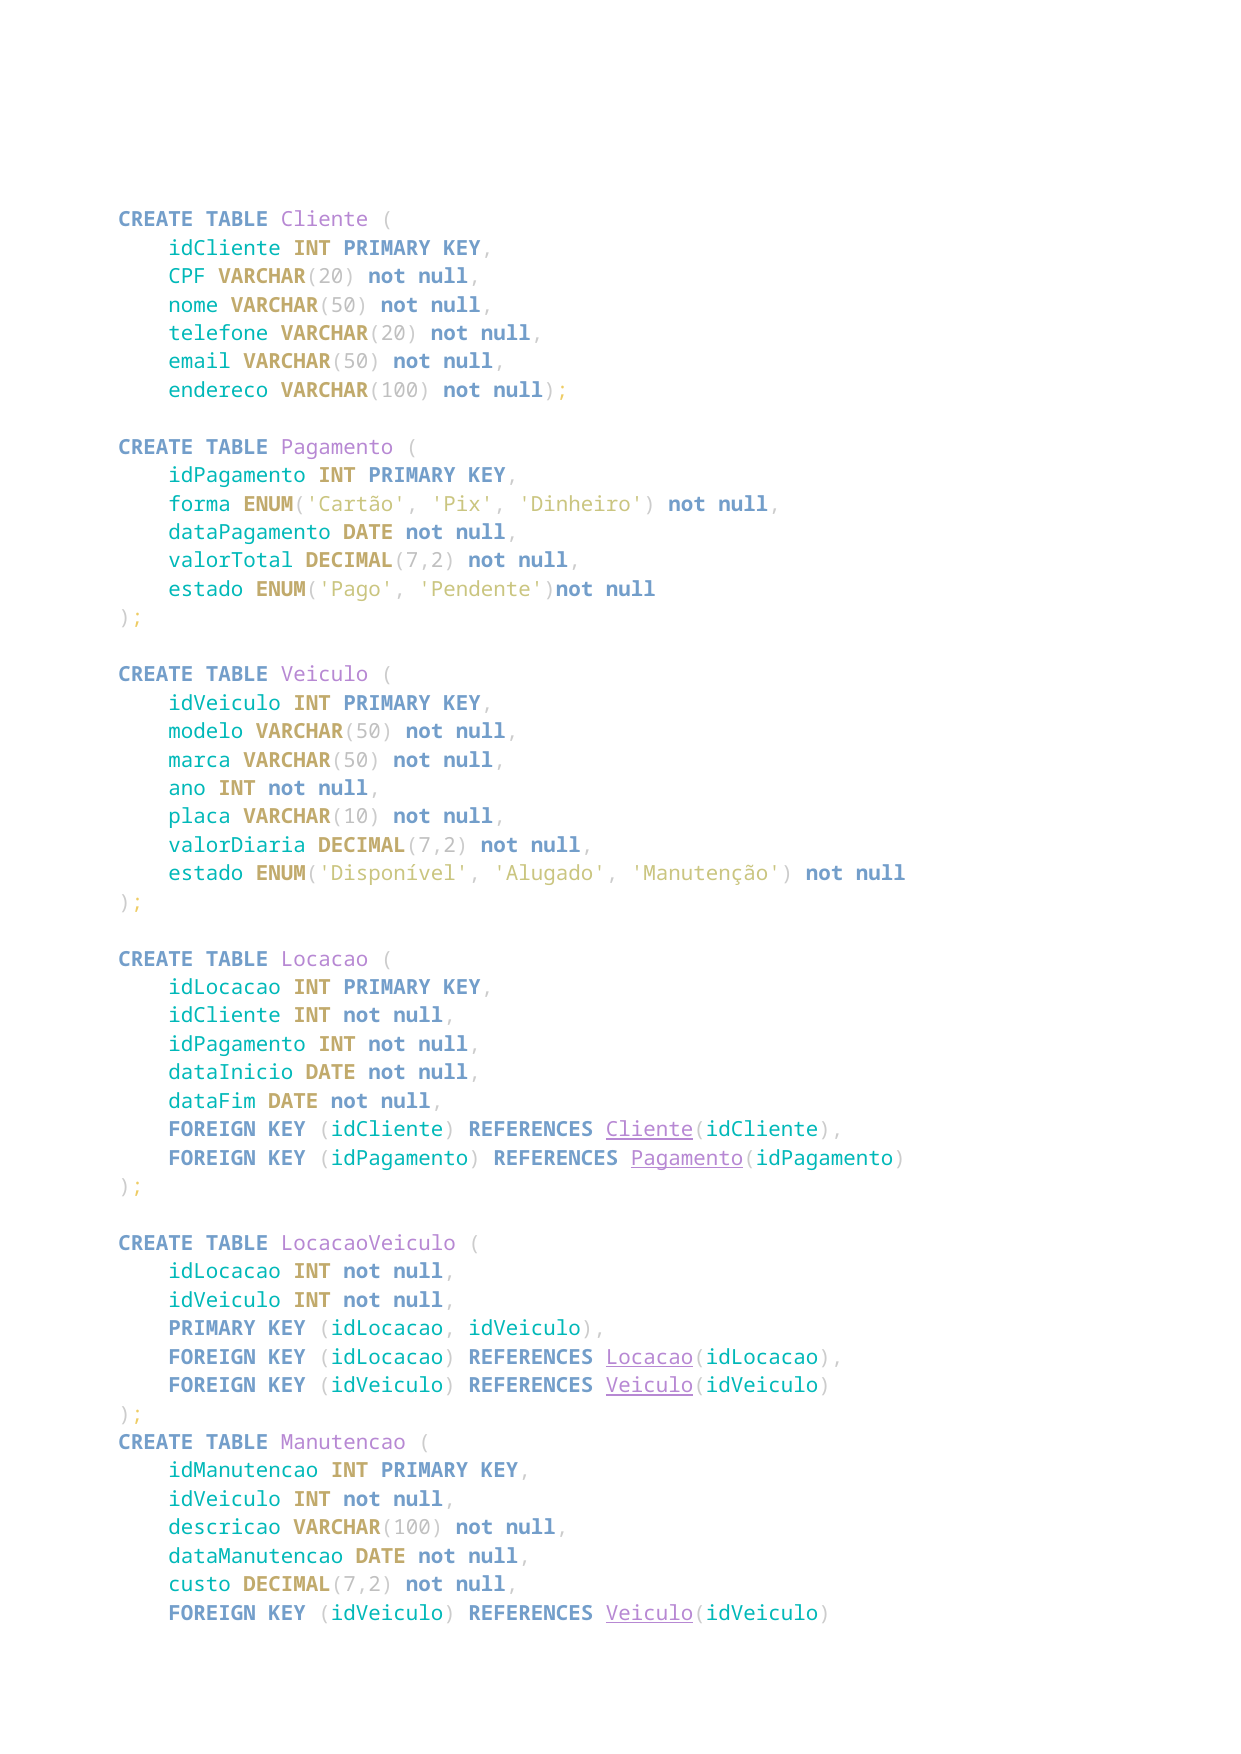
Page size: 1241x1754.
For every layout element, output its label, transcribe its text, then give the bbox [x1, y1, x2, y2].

text idVeiculo INT not null, [118, 1484, 1122, 1512]
text dataFim DATE not null, [118, 1086, 1122, 1114]
text idCliente INT PRIMARY KEY, [118, 233, 1122, 261]
text FOREIGN KEY (idLocacao) REFERENCES Locacao(idLocacao), [118, 1342, 1122, 1370]
text CREATE TABLE Cliente ( [118, 204, 1122, 233]
text ); [118, 887, 1122, 915]
text idVeiculo INT not null, [118, 1285, 1122, 1313]
text valorDiaria DECIMAL(7,2) not null, [118, 830, 1122, 858]
text estado ENUM('Pago', 'Pendente')not null [118, 574, 1122, 602]
text forma ENUM('Cartão', 'Pix', 'Dinheiro') not null, [118, 489, 1122, 517]
text CREATE TABLE LocacaoVeiculo ( [118, 1228, 1122, 1257]
text dataManutencao DATE not null, [118, 1541, 1122, 1569]
text email VARCHAR(50) not null, [118, 347, 1122, 375]
text idCliente INT not null, [118, 1001, 1122, 1029]
text endereco VARCHAR(100) not null); [118, 375, 1122, 403]
text dataPagamento DATE not null, [118, 517, 1122, 546]
text nome VARCHAR(50) not null, [118, 290, 1122, 318]
text ); [118, 1171, 1122, 1200]
text FOREIGN KEY (idPagamento) REFERENCES Pagamento(idPagamento) [118, 1143, 1122, 1171]
text marca VARCHAR(50) not null, [118, 745, 1122, 773]
text custo DECIMAL(7,2) not null, [118, 1569, 1122, 1598]
text PRIMARY KEY (idLocacao, idVeiculo), [118, 1313, 1122, 1342]
text FOREIGN KEY (idCliente) REFERENCES Cliente(idCliente), [118, 1114, 1122, 1143]
text CREATE TABLE Locacao ( [118, 944, 1122, 972]
text CREATE TABLE Manutencao ( [118, 1427, 1122, 1456]
text descricao VARCHAR(100) not null, [118, 1512, 1122, 1541]
text FOREIGN KEY (idVeiculo) REFERENCES Veiculo(idVeiculo) [118, 1370, 1122, 1399]
text CREATE TABLE Pagamento ( [118, 432, 1122, 460]
text CREATE TABLE Veiculo ( [118, 659, 1122, 688]
text idPagamento INT PRIMARY KEY, [118, 460, 1122, 489]
text modelo VARCHAR(50) not null, [118, 716, 1122, 745]
text ano INT not null, [118, 773, 1122, 802]
text CPF VARCHAR(20) not null, [118, 261, 1122, 290]
text ); [118, 602, 1122, 631]
text valorTotal DECIMAL(7,2) not null, [118, 546, 1122, 574]
text idPagamento INT not null, [118, 1029, 1122, 1057]
text idLocacao INT not null, [118, 1257, 1122, 1285]
text dataInicio DATE not null, [118, 1057, 1122, 1086]
text placa VARCHAR(10) not null, [118, 802, 1122, 830]
text idVeiculo INT PRIMARY KEY, [118, 688, 1122, 716]
text estado ENUM('Disponível', 'Alugado', 'Manutenção') not null [118, 858, 1122, 887]
text idLocacao INT PRIMARY KEY, [118, 972, 1122, 1001]
text idManutencao INT PRIMARY KEY, [118, 1456, 1122, 1484]
text FOREIGN KEY (idVeiculo) REFERENCES Veiculo(idVeiculo) [118, 1598, 1122, 1626]
text telefone VARCHAR(20) not null, [118, 318, 1122, 347]
text ); [118, 1399, 1122, 1427]
